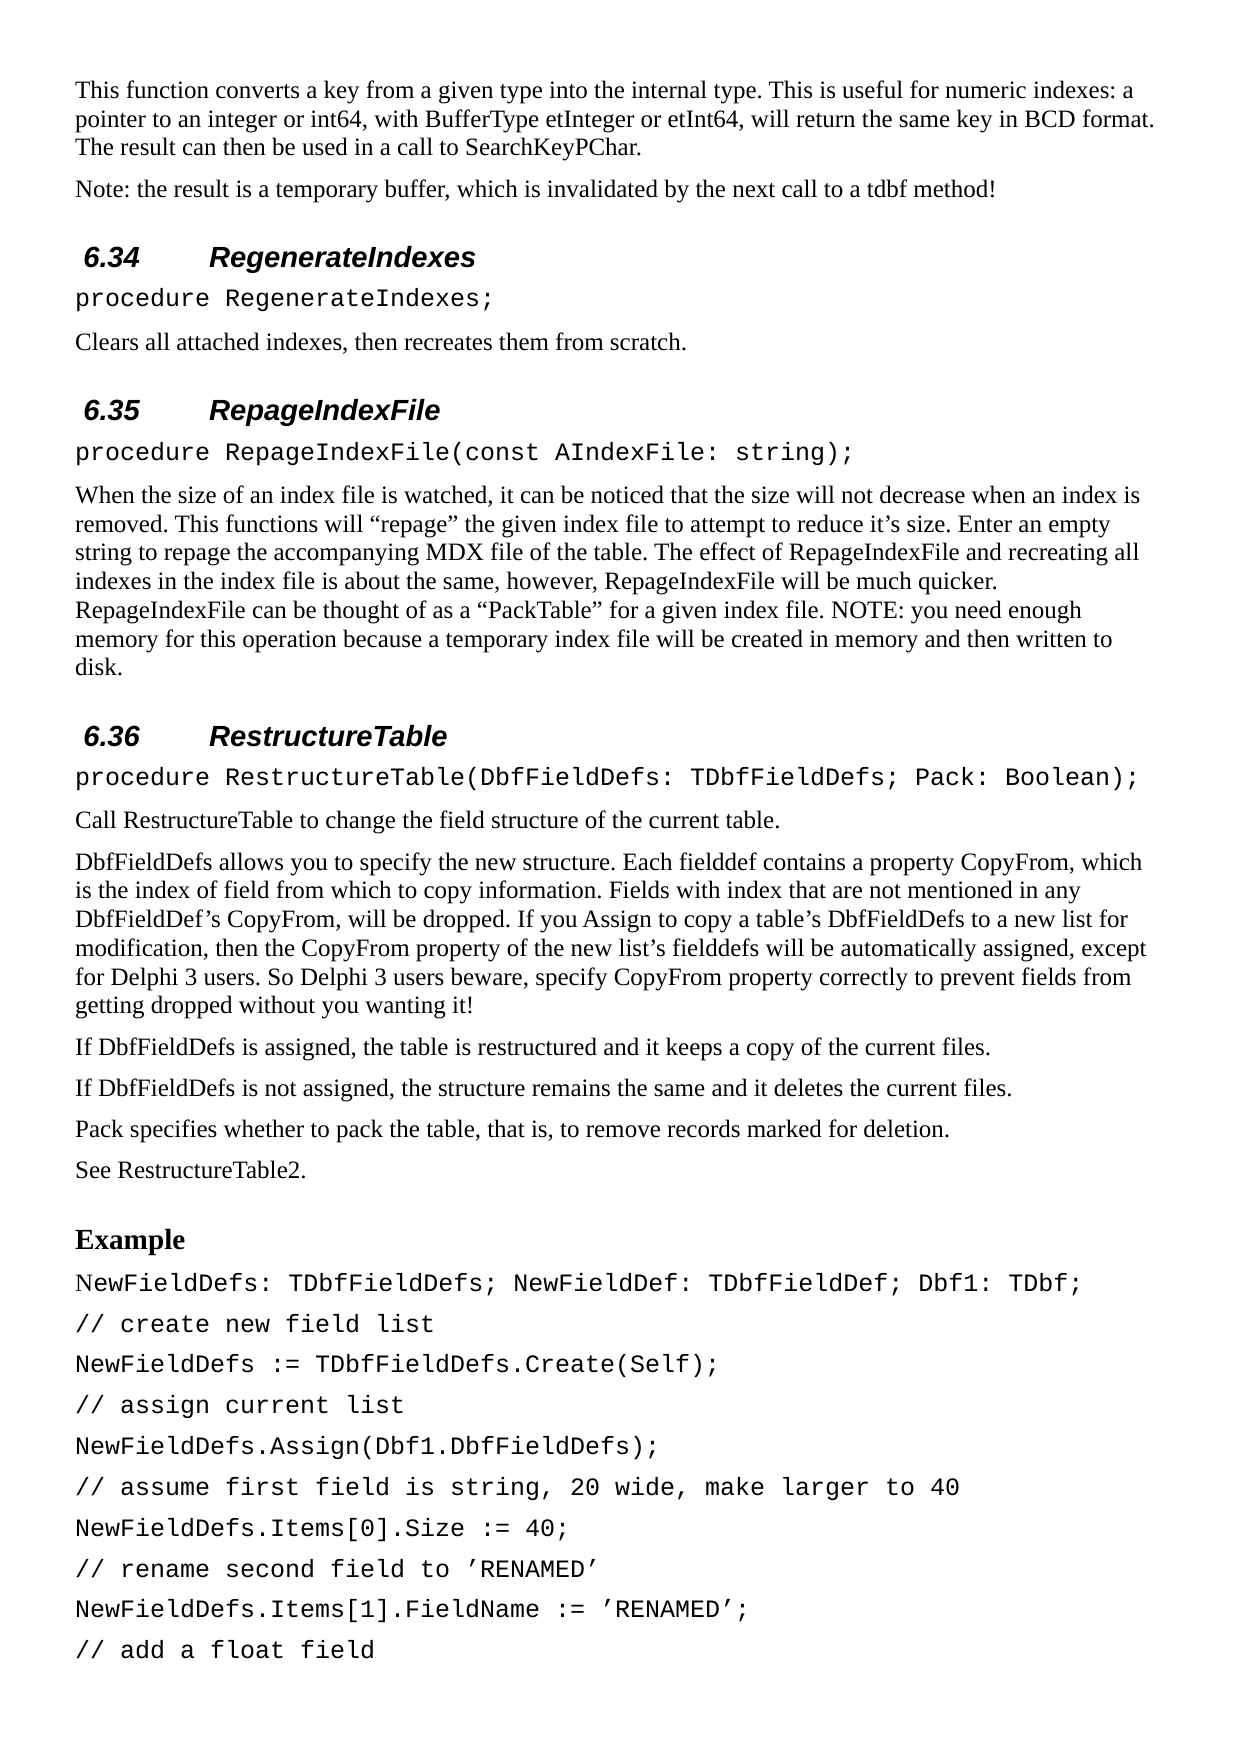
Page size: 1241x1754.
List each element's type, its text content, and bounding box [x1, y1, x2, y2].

text If DbfFieldDefs is not assigned, the structure remains the same and it deletes the current files. [75, 1073, 1165, 1102]
text DbfFieldDefs allows you to specify the new structure. Each fielddef contains a property CopyFrom, which is the index of field from which to copy information. Fields with index that are not mentioned in any DbfFieldDef’s CopyFrom, will be dropped. If you Assign to copy a table’s DbfFieldDefs to a new list for modification, then the CopyFrom property of the new list’s fielddefs will be automatically assigned, except for Delphi 3 users. So Delphi 3 users beware, specify CopyFrom property correctly to prevent fields from getting dropped without you wanting it! [75, 847, 1165, 1019]
text // assign current list [75, 1393, 1165, 1421]
text // add a float field [75, 1638, 1165, 1666]
text NewFieldDefs: TDbfFieldDefs; NewFieldDef: TDbfFieldDef; Dbf1: TDbf; [75, 1268, 1165, 1299]
text procedure RestructureTable(DbfFieldDefs: TDbfFieldDefs; Pack: Boolean); [75, 765, 1165, 793]
text // assume first field is string, 20 wide, make larger to 40 [75, 1474, 1165, 1503]
text When the size of an index file is watched, it can be noticed that the size will not decrease when an index is removed. This functions will “repage” the given index file to attempt to reduce it’s size. Enter an empty string to repage the accompanying MDX file of the table. The effect of RepageIndexFile and recreating all indexes in the index file is about the same, however, RepageIndexFile will be much quicker. RepageIndexFile can be thought of as a “PackTable” for a given index file. NOTE: you need enough memory for this operation because a temporary index file will be created in memory and then written to disk. [75, 480, 1165, 681]
text NewFieldDefs.Items[0].Size := 40; [75, 1515, 1165, 1544]
text procedure RegenerateIndexes; [75, 286, 1165, 314]
subtitle Example [75, 1222, 1165, 1255]
text If DbfFieldDefs is assigned, the table is restructured and it keeps a copy of the current files. [75, 1032, 1165, 1061]
text See RestructureTable2. [75, 1156, 1165, 1184]
text NewFieldDefs.Assign(Dbf1.DbfFieldDefs); [75, 1434, 1165, 1462]
subtitle RepageIndexFile [75, 393, 1165, 427]
text This function converts a key from a given type into the internal type. This is useful for numeric indexes: a pointer to an integer or int64, with BufferType etInteger or etInt64, will return the same key in BCD format. The result can then be used in a call to SearchKeyPChar. [75, 75, 1165, 161]
text // rename second field to ’RENAMED’ [75, 1556, 1165, 1584]
text Call RestructureTable to change the field structure of the current table. [75, 806, 1165, 834]
text procedure RepageIndexFile(const AIndexFile: string); [75, 439, 1165, 467]
text NewFieldDefs.Items[1].FieldName := ’RENAMED’; [75, 1597, 1165, 1625]
text Clears all attached indexes, then recreates them from scratch. [75, 327, 1165, 356]
text Note: the result is a temporary buffer, which is invalidated by the next call to a tdbf method! [75, 174, 1165, 202]
subtitle RegenerateIndexes [75, 240, 1165, 273]
text Pack specifies whether to pack the table, that is, to remove records marked for deletion. [75, 1114, 1165, 1143]
subtitle RestructureTable [75, 719, 1165, 752]
text // create new field list [75, 1311, 1165, 1339]
text NewFieldDefs := TDbfFieldDefs.Create(Self); [75, 1352, 1165, 1380]
